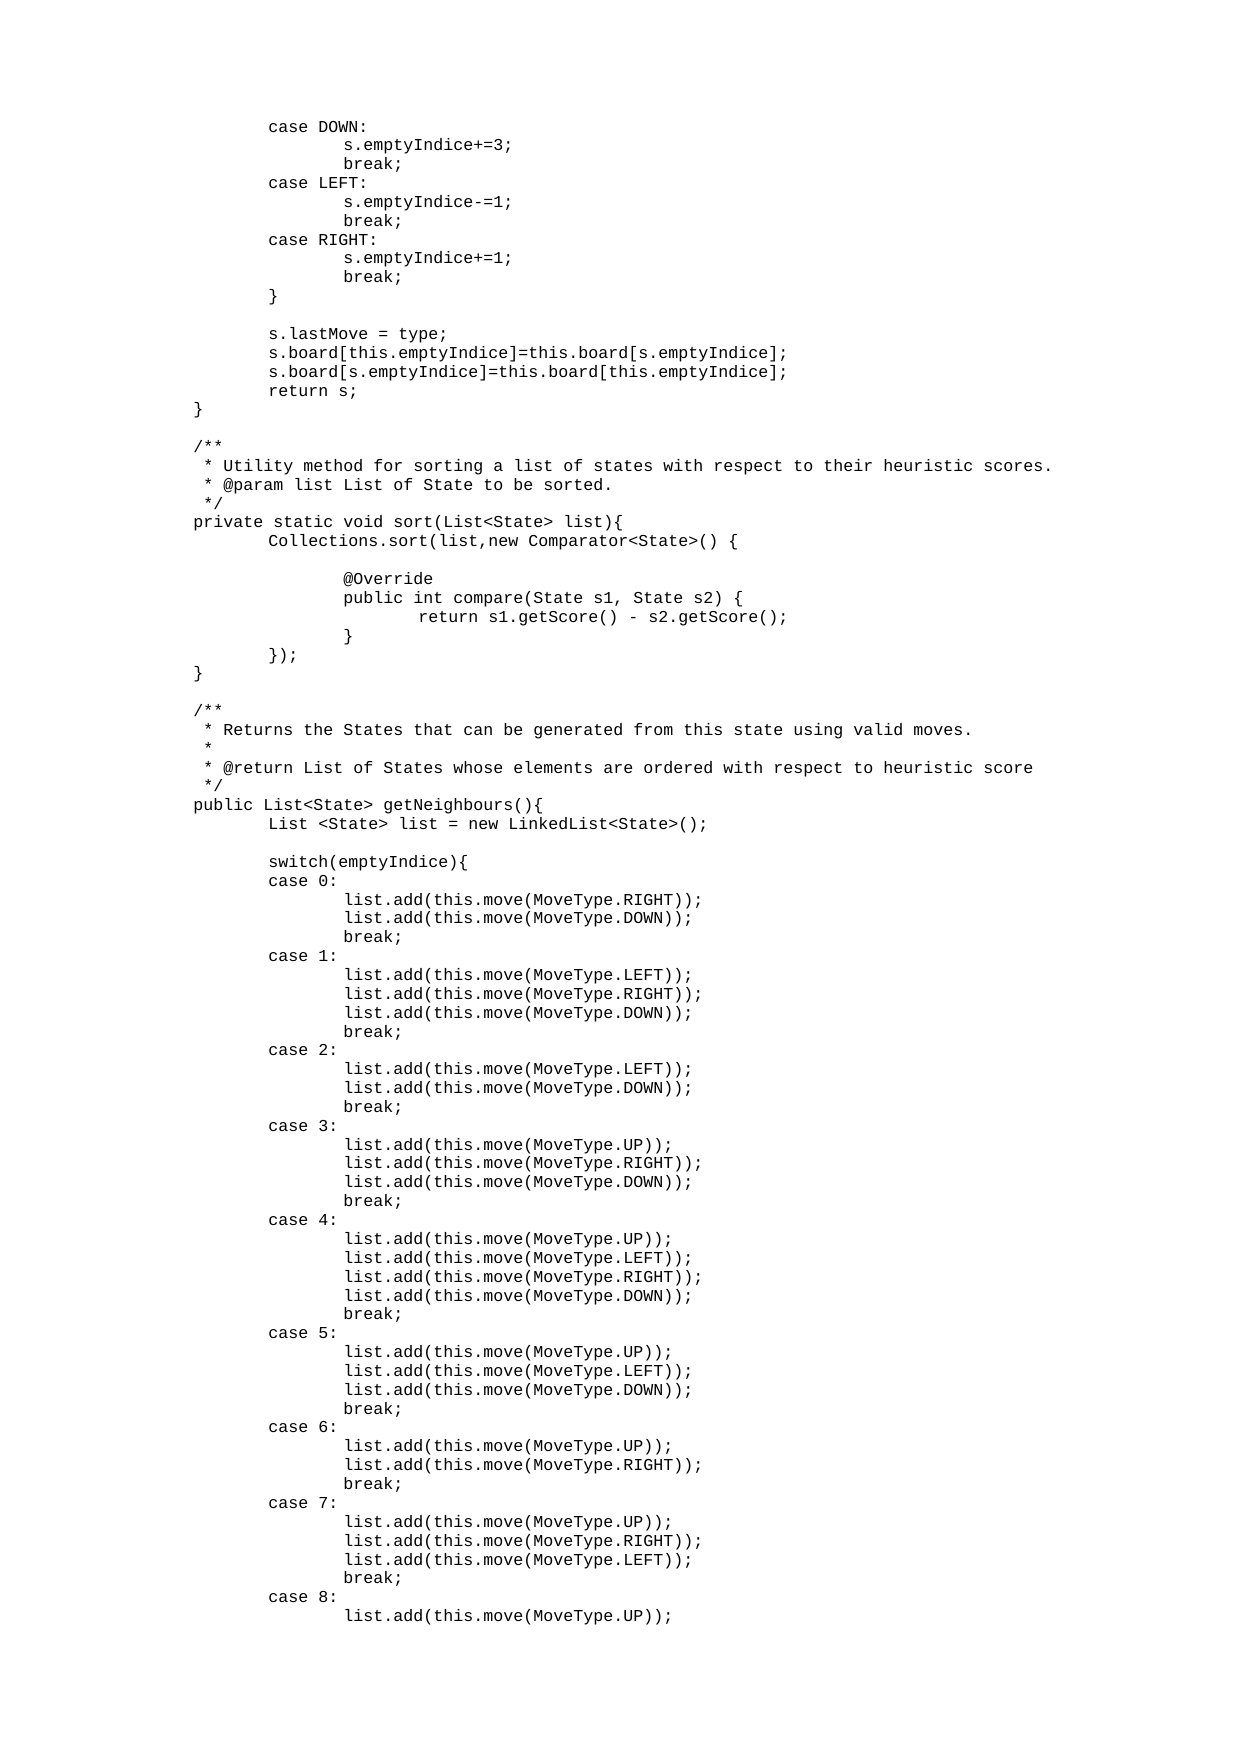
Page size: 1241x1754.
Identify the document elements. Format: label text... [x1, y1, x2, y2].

text * [118, 740, 1122, 759]
text list.add(this.move(MoveType.DOWN)); [118, 1287, 1122, 1306]
text switch(emptyIndice){ [118, 853, 1122, 872]
text s.emptyIndice+=1; [118, 250, 1122, 269]
text list.add(this.move(MoveType.UP)); [118, 1608, 1122, 1626]
text list.add(this.move(MoveType.RIGHT)); [118, 1532, 1122, 1551]
text list.add(this.move(MoveType.DOWN)); [118, 1080, 1122, 1098]
text case LEFT: [118, 175, 1122, 193]
text case 3: [118, 1117, 1122, 1136]
text case 2: [118, 1042, 1122, 1061]
text list.add(this.move(MoveType.LEFT)); [118, 1362, 1122, 1381]
text */ [118, 778, 1122, 797]
text list.add(this.move(MoveType.UP)); [118, 1136, 1122, 1155]
text break; [118, 269, 1122, 288]
text case 6: [118, 1419, 1122, 1438]
text list.add(this.move(MoveType.RIGHT)); [118, 891, 1122, 910]
text list.add(this.move(MoveType.UP)); [118, 1344, 1122, 1362]
text list.add(this.move(MoveType.DOWN)); [118, 1174, 1122, 1193]
text case 5: [118, 1325, 1122, 1344]
text s.board[s.emptyIndice]=this.board[this.emptyIndice]; [118, 363, 1122, 382]
text */ [118, 495, 1122, 514]
text break; [118, 1023, 1122, 1042]
text private static void sort(List<State> list){ [118, 514, 1122, 533]
text list.add(this.move(MoveType.LEFT)); [118, 1249, 1122, 1268]
text list.add(this.move(MoveType.LEFT)); [118, 1061, 1122, 1080]
text * @return List of States whose elements are ordered with respect to heuristic score [118, 759, 1122, 778]
text list.add(this.move(MoveType.RIGHT)); [118, 1155, 1122, 1174]
text case 7: [118, 1494, 1122, 1513]
text break; [118, 156, 1122, 175]
text list.add(this.move(MoveType.RIGHT)); [118, 1268, 1122, 1287]
text break; [118, 1570, 1122, 1589]
text case 8: [118, 1589, 1122, 1608]
text return s1.getScore() - s2.getScore(); [118, 608, 1122, 627]
text * @param list List of State to be sorted. [118, 476, 1122, 495]
text break; [118, 1306, 1122, 1325]
text break; [118, 212, 1122, 231]
text case RIGHT: [118, 231, 1122, 250]
text * Returns the States that can be generated from this state using valid moves. [118, 721, 1122, 740]
text break; [118, 1400, 1122, 1419]
text Collections.sort(list,new Comparator<State>() { [118, 533, 1122, 552]
text list.add(this.move(MoveType.LEFT)); [118, 1551, 1122, 1570]
text list.add(this.move(MoveType.DOWN)); [118, 1004, 1122, 1023]
text list.add(this.move(MoveType.DOWN)); [118, 910, 1122, 929]
text list.add(this.move(MoveType.UP)); [118, 1438, 1122, 1457]
text break; [118, 1476, 1122, 1494]
text } [118, 665, 1122, 684]
text list.add(this.move(MoveType.DOWN)); [118, 1381, 1122, 1400]
text case 4: [118, 1212, 1122, 1231]
text * Utility method for sorting a list of states with respect to their heuristic scores. [118, 457, 1122, 476]
text } [118, 288, 1122, 307]
text s.lastMove = type; [118, 326, 1122, 344]
text }); [118, 646, 1122, 665]
text /** [118, 703, 1122, 721]
text list.add(this.move(MoveType.UP)); [118, 1231, 1122, 1249]
text public int compare(State s1, State s2) { [118, 589, 1122, 608]
text } [118, 401, 1122, 420]
text break; [118, 929, 1122, 948]
text s.emptyIndice-=1; [118, 193, 1122, 212]
text case 0: [118, 872, 1122, 891]
text case DOWN: [118, 118, 1122, 137]
text } [118, 627, 1122, 646]
text List <State> list = new LinkedList<State>(); [118, 816, 1122, 834]
text case 1: [118, 948, 1122, 967]
text break; [118, 1098, 1122, 1117]
text list.add(this.move(MoveType.RIGHT)); [118, 985, 1122, 1004]
text return s; [118, 382, 1122, 401]
text s.emptyIndice+=3; [118, 137, 1122, 156]
text s.board[this.emptyIndice]=this.board[s.emptyIndice]; [118, 344, 1122, 363]
text /** [118, 439, 1122, 457]
text list.add(this.move(MoveType.LEFT)); [118, 967, 1122, 985]
text @Override [118, 571, 1122, 589]
text list.add(this.move(MoveType.RIGHT)); [118, 1457, 1122, 1476]
text public List<State> getNeighbours(){ [118, 797, 1122, 816]
text break; [118, 1193, 1122, 1212]
text list.add(this.move(MoveType.UP)); [118, 1513, 1122, 1532]
